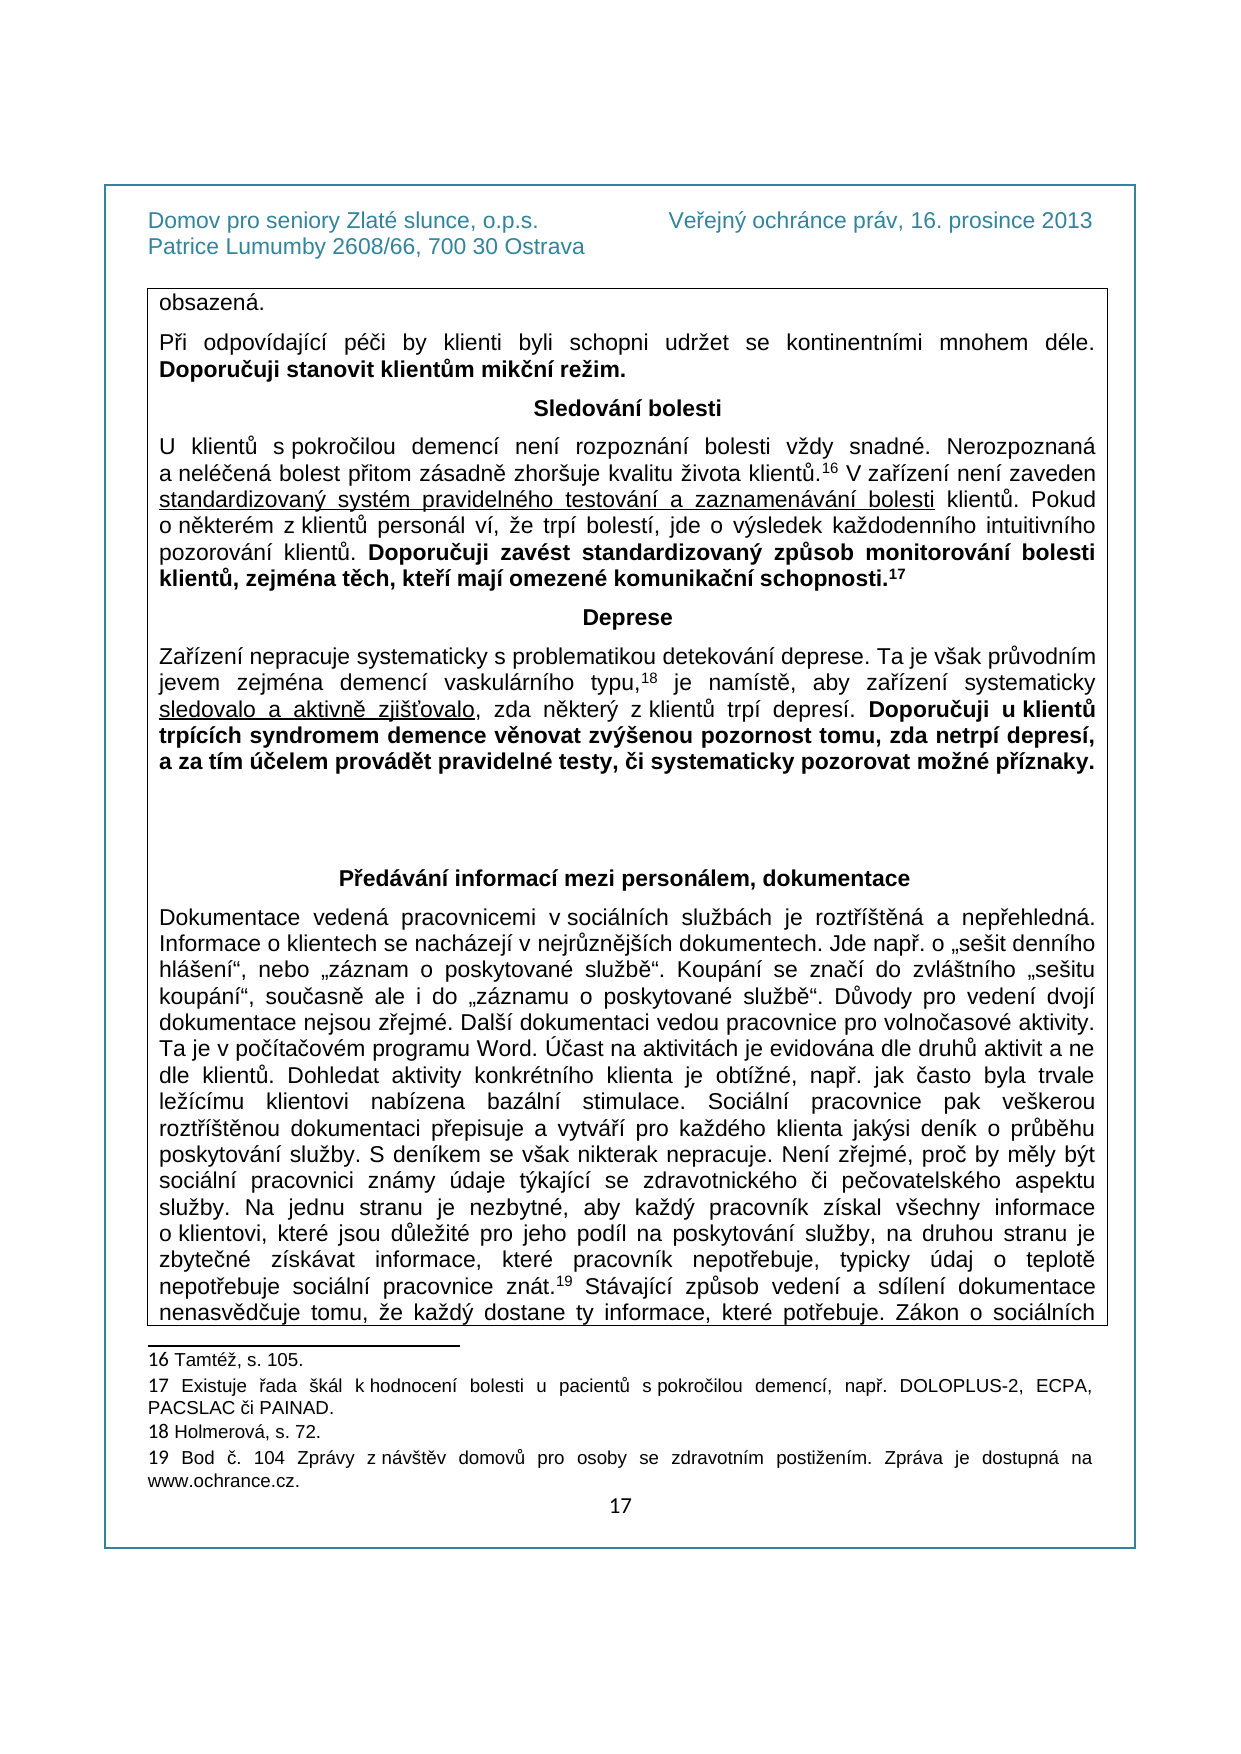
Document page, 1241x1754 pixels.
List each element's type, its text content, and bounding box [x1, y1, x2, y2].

table_cell Zdravotní péče V domově jsou umístěni klienti ve vážném zdravotním stavu, v různém stupni demence, polymorbidní a s diabetem mellitus vyžadující pravidelnou aplikaci insulinu a kontrolu glykémie, s kožními defekty, enterální výživou aj., což představuje vysoké nároky na poskytování odpovídající zdravotní péče. Domov zaměstnává 5 všeobecných registrovaných sester (včetně hlavní sestry) a 1 všeobecnou sestru na dohodu o pracovní činnosti. Všeobecné sestry poskytují zdravotní péči pouze v období od 7:00 do 19:00 hod., což vede k tomu, že část poskytované zdravotní péče je delegována na pracovnice v sociálních službách, které tak provádějí činnosti, ke kterým nemají kvalifikaci ani odpovídající kompetence. K těmto činnostem patří zejména podávání léků v průběhu noční směny (zejména léků na nespavost, bolest a ad hoc medikace v případě neklidu), aplikace nočních inzulínů formou subkutánních injekcí, sledování hladiny cukru v krvi, posuzování změn zdravotního stavu a rozhodování o přivolání lékařské pomoci. To je nepřípustné překračování zákonných kompetencí pracovnic v sociálních službách, resp. k takovým úkonům je příslušná pouze všeobecná sestra bez odborného dohledu. Vzhledem ke skladbě klientů, potřebě zajištění kontinuity poskytování zdravotní péče a respektování kompetencí jednotlivých skupin pracovníků je nezbytné zajistit přítomnost všeobecné sestry na pracovišti tak, aby obstarala všechny potřebné úkony ošetřovatelské péče. Aktuální ordinace léků není zdravotním sestrám dostupná (výjimku tvoří ordinace psychiatra). Stává se, že změna v medikační kartě se děje pouze na základě ústního pokynu lékaře. V průběhu návštěvy tak nebylo možné zkontrolovat léky předepsané na medikačních kartách s aktuální ordinací. V případě pochybností o vhodnosti podání léků nemůže ani zdravotní sestra bezprostředně zkontrolovat, zda údaje v medikační kartě odpovídají těm v ordinaci lékařky. Doporučuji, aby domov vyžadoval od všech lékařů ordinaci léků v písemné formě. Noční medikace společně se zvláštními kelímky pro tuto medikaci je na modrém podlaží umístěna ve zvláštní neuzamčené skříňce v místnosti pracovnic v sociálních službách. Do místnosti se může dostat kdokoliv z personálu i klientů. Obdobně na oranžovém podlaží. Na sesterně v modrém podlaží je odemčená skříň s nápisem „náhradní léky“, kde se uchovávají nepřiřazené léky (i psychofarmaka) po zemřelých klientech. Skříň byla odemčená a dveře do sesterny rovněž, k lékům mohl mít přístup kdokoliv (skříň je přitom uzamykatelná). Na oranžovém podlaží jsou noční léky uloženy taktéž tak, že k nim má přístup kdokoliv a nelze vyloučit přístup klientů. Doporučuji zajistit, aby k lékům měl přístup pouze personál oprávněný s nimi nakládat. Doporučuji okamžitě zlikvidovat veškeré léky, které nejsou přidělené konkrétnímu klientovi. Na tvz. terminálním pokoji v oranžovém podlaží určeném pro tzv. paliativní péči byl umístěn pan K. V jeho propouštěcí zprávě však nebyly jednoznačné záznamy indikující tuto péči. Bylo v ní pouze doporučení podávat transfůze v případě anémie. Pro absenci dokumentace praktické lékařky nebylo možné zjistit důvody k tomuto postupu. Podávání léků Léky jsou připravovány na základě medikačních karet, za které je zodpovědná hlavní sestra (zajišťuje jejich aktualizaci). Medikační karty obsahují pouze ordinaci pravidelně podávaných léků ráno, v poledne a večer. Noční léky jsou psány na zvláštním papíře, léčba antibiotiky byla uvedena na jiném místě a ordinované inzulíny rovněž na jiné kartičce. Takto vedený způsob přepisování léků považuji za zbytečně komplikovaný, obtížně přehledný, skrývající v sobě riziko pochybení. V případě paní V. je v lékařské zprávě ze dne 31. 7. 2013 psychiatrem ordinován lék Alzin, v medikační kartě však není uveden. Paní tedy ordinovaný lék nedostává. Medikační karta by měla obsahovat všechna aktuálně předepsaná léčiva. Pan L. dostává v případě neklidu Tisercin. Lék byl připraven v kelímku „Tisercin při neklidu“ s jeho jménem, v medikační kartě ani v jiných záznamech o předepsaných lécích nešlo tuto ordinaci dohledat. Informaci o ordinaci léku si v jeho případě předávají sestry ústně. Pokud je kelímek prázdný, sestra vloží do kelímku nový lék. Podání léku zapíše pracovnice v sociálních službách jen do knihy hlášení, ne do osobní dokumentace pana L. Pro úplnost uvádím, že nakonec byla ordinace Tisercinu nalezena ve zprávě od psychiatra. Doporučuji uvádět v medikační kartě všechny předepsané léky. Údaje v medikačních kartách jsou přepisované, přeškrtané, bělené. Není zřejmé, kdo a kdy tyto „změny“ provedl. Doporučuji v medikačních kartách provádět změny novým autorizovaným záznamem namísto přepisování či retuší. Mezi ordinovanými léky byly také léky na bolest a nespavost. Z dokumentace není zřejmé, jak jsou tato léčiva efektivní, zda došlo ke zmírnění bolesti, či nikoliv. Podávání hypnotik zajišťují pracovnice v sociálních službách. Léky se vydávají v určitou hodinu, bez ohledu na to, zdali již chce klient spát či nikoliv, nebo zda chce zkusit usnout a spát bez podání léků. O jejich podání však nebyl veden záznam. Ačkoliv byly kelímky s připraveným hypnotikem po noční službě prázdné, např. u pana F. či paní G., nebyl v hlášení záznam o jejich podání. U některých klientů (např. u pana H. či paní P.) docházelo k svévolné záměně léků na spaní. Místo hypnotika (Zolpinox) byl podáván Pyridoxin. Dle slov hlavní sestry využívají placebo efekt. Tato praxe však nemá žádnou oporu ve zdravotnické dokumentaci. Lékař jednoznačně ordinoval na nespavost Zolpinox. Doporučuji, aby byla hypnotika klientům podávána teprve tehdy, když chtějí jít spát, a zároveň aby jim bylo umožněno jít spát i bez podání hypnotik tehdy, když je zřejmé, že je nechtějí. Doporučuji o podání každého léku tzv. fakultativní medikace (tedy léky, které nejsou podávány pravidelně, ale jen v případě nějak definované potřeby) pořídit záznam do dokumentace klienta. Doporučuji zároveň zaznamenávat efekt léků na spaní, či jiných fakultativně podávaných léků. Doporučuji podávat pouze předepsané léky. Některým klientům jsou drceny léky. Z dokumentace však nevyplývá, že by o drcení rozhodl lékař. Některé léky však mohou mít po rozdrcení změněný účinek, a proto o jejich drcení může rozhodovat pouze lékař a ne zdravotní sestra. Za nevhodné lze považovat i přidávání drcených léků do rozmixované stravy. Rozdrcený lék může změnit chuť jídla, což může vést klienta k odmítání jídla jako takového. Doporučuji, aby o možnosti drtit konkrétní lék u konkrétního klienta rozhodl vždy lékař a zařízení si o tom vyžádalo jeho záznam jako důkaz. Drcené léky nepřidávat do běžného jídla. Individualizace poskytované ošetřovatelské péče Při nástupu do zařízení je klient komplexně vyšetřen praktickou lékařkou, záznamy o vyšetření však nemá domov k dispozici. Záznamy o provedení vstupní ošetřovatelské anamnézy jsou sporadické, někdy v písemné, někdy v elektronické formě. Konstatuji tak, že není odebírána ošetřovatelská anamnéza a získávány informace, na základě kterých by bylo možno identifikovat problémové oblasti, dokumentovat realizaci péče a vyhodnocovat ji. Typicky se jedná o níže uvedené okruhy jako malnutrice, bolest, deprese, ale i další, např. spánkové zvyklosti, způsob vyprazdňování, porušení celistvosti kůže a prevence vzniku dekubitu, potenciální rizika péče apod. Ošetřovatelská péče však nesmí opomíjet ani rovinu psycho-sociální, typicky jde o duševní tíseň, agresivitu atd. Není stanoven individuální plán ošetřovatelské péče ušitý na míru každého klienta. Důsledkem je, že nejsou prováděna cílená preventivní opatření. Ošetřovatelská péče musí být klientům poskytována na základě ošetřovatelského plánu. Realizace ošetřovatelského procesu musí zahrnovat všechny jeho fáze: 1. sběr informací a zhodnocení/posouzení klienta; 2. stanovení ošetřovatelských diagnóz; 3. tvorba ošetřovatelského plánu; 4. realizace ošetřovatelské péče; 5. hodnocení efektu poskytované ošetřovatelské péče. Doporučuji zohlednit výše uvedené a u každého klienta, který to potřebuje, vytvořit ošetřovatelský plán péče. Tyto nároky vznáším s ohledem na aktuální cílovou skupinu zařízení, kdy zdravotní stav většiny klientů přináší řadu ošetřovatelských problémů, na které má profesionální zařízení odpovědět nastavením rozsahu poskytované péče (mj. s ohledem na § 36 zákona o sociálních službách). Prevence malnutrice, podávání stravy Někteří klienti domova jsou trvale upoutáni na lůžko, mají omezené komunikační schopnosti a jsou tak zcela odkázáni na péči personálu zařízení. Ta musí zahrnovat i zajištění základní výživy těchto klientů. Proto se během systematických návštěv zařízení tohoto typu zaměřuji na to, zda si je zařízení vědomo rizik spojených s malnutricí a zda má nastavený systém prevence, aby se vzniku malnutrice zabránilo. Pracovnice v sociálních službách a zdravotní sestry sledují některé ukazatele nutričního rizika, např. jedenkrát měsíčně váží klienty, kteří se postaví, ostatním je měřen obvod bicepsu. Není zřejmé, jak se dále se získanými informacemi pracuje, čemu vlastně slouží. Např. paní D. zhubla od ledna o 5 kg, nyní váží 44 kg, paní M. zhubla za posledních 8 měsíců o 11 kg, paní B. se snížil objem paže z 31 cm v dubnu na 23 cm v srpnu 2013. Záznam o nějaké nutriční intervenci se v dokumentaci nenachází. Údaj o výšce veden není a body mass index tedy není zjišťován. Doporučuji systematicky hodnotit případné váhové úbytky. Případný váhový úbytek klientů doporučuji konzultovat s lékařem a stanovit navazující postup. U žádného z klientů není systematicky sledován příjem stravy. Doporučuji stanovit, u koho má být příjem stravy preventivně sledován, a tento zaznamenávat pomocí objektivizovaných záznamů, ze kterých bude zjevné, zda klient snědl celou porci, polovinu, čtvrtinu. Tyto záznamy doporučuji pravidelně vyhodnocovat a ve spolupráci s lékařem stanovit navazující postup pro případ, že klient opakovaně nedojí. Obědy se do zařízení dováží od externího dodavatele, a to každý den. Klienti mají možnost vybrat si ve všední den oběd ze tří jídel, o víkendech je nabízeno jídlo jedno. Vždy jedno jídlo je diabetické. Domov složení jídelníčků neovlivňuje. Snídaně a večeře se dovážejí jen ve všední dny. O víkendech se připravují v domově. Za jejich skladbu je odpovědna pracovnice v sociálních službách. Jídelníčky víkendových snídaní a večeří nejsou klientům k dispozici. Hlavní sestra spolupracuje s nutriční ambulancí. Spolupráce se však týká pouze předepisování nutriční výživy do sondy či PEGu. Dle čl. III. smlouvy o poskytování pobytové služby v Domově Slunce (dále „smlouva“) poskytuje zařízení diety, a to diabetickou a šetřící. Dle domácího řádu zajišťuje zařízení stravu odpovídající potřebám dietního stravování. Nelze však např. zjistit množství sacharidů pro diabetickou dietu. Hovořit tedy o poskytování diabetické diety je zavádějící. To samé platí o šetřící dietě: energetická hodnota stravy se nedá zjistit a jídla uváděná na jídelníčcích nesplňují požadavky na šetřící dietu. Musím konstatovat, že dietní systém pro danou klientelu není vytvořen, nedá se zjistit, jaká je nutriční hodnota stravy. Upozorňuji, že léčebná výživa je nedílnou součástí ošetřovatelské péče a rizika z nekvalitně a neprofesionálně poskytnuté výživy jsou u dané cílové skupiny srovnatelná s nekvalitně poskytnutou léčbou. Jedinou oprávněnou profesí vykonávající tuto specifickou činnost dle zákona č. 96/2004 Sb., o nelékařských zdravotnických povoláních, je nutriční terapeut. Doporučuji zaměstnat nutričního terapeuta. Doporučuji vytvořit dietní systém odpovídající potřebám cílové skupiny strávníků, jehož součástí musí být charakteristika konkrétní diety, její složení: energie, množství bílkovin, tuků a sacharidů a také energetický obsah živin. Dále pak sestavovat jídelníčky dle vytvořeného dietního systému, včetně dodržení stanovených nutričních hodnot, a zajistit, aby dodavatel stravy připravoval jídla dle těchto jídelníčků. Zařízení je povinno v rámci základní činnosti poskytnutí stravy dle § 49 odst. 2 písm. b) zákona o sociálních službách v souvislosti s § 15 odst. 1 písm. b) vyhlášky č. 505/2006 Sb., zajistit celodenní stravu dopovídající věku, zásadám racionální výživy a potřebám dietního stravování, minimálně v rozsahu tří hlavních jídel. Pokud však zařízení poskytuje péči osobám trpícím demencí, je třeba této klientele přizpůsobit i stravovací režim. Klienti trpící syndromem demence by měli mít mj. neustálý přístup k jídlu. Další zásady nutriční péče o osoby trpící demencí dle odborné literatury spočívají v následujícím: „Včas rozpoznat snížení zájmu pacienta o jídlo; sledovat v čase tělesnou hmotnost a svalovou sílu; dodržovat pravidelnost a řád v příjmu potravy, dělit ji do hlavních a vedlejších jídel; zachovávat úroveň a styl stolování; respektovat chuť nemocného, je-li to možné (pozor na tučná a sladká jídla); dbát na správné složení potravy; dbát na dostatečný a kontinuální přísun tekutin; mít objektivní přehled o skutečné konzumaci stravy; motivovat a zapojit nemocného do přípravy jídla a stolování.“ Doporučuji tyto zásady dodržovat. Některým klientům je podávána mechanicky upravená strava. O tom, komu se strava takto upravuje, rozhodují zdravotní sestry. Rozhodnutí není nikde zaznamenáno, nedá se zjistit, kdo konkrétně rozhodl a kdy. Přechod na mechanicky upravenou stravu je přitom pro klienta zásadní životní změnou, neboť vnímá postupnou ztrátu svých schopností a soběstačnosti a přichází o plnou kvalitu stravy. Doporučuji zaznamenat rozhodnutí o mechanické úpravě stravy v dokumentaci klientů (nutriční plán) tak, aby bylo patrné, kdo toto rozhodnutí přijal, kdy, a jaké byly důvody. Mixovaná strava se připravuje v domově. Na oběd je mixováno jídlo dodávané externím dodavatelem, hlavní chod společně s polévkou. Vzniká nevzhledná kaše. Klient nemá možnost rozeznat jednotlivé chutě pokrmu a i esteticky je takto upravená strava naprosto nepřijatelná, nedůstojná podání klientovi. Při tomto způsobu není také možné vysledovat (pro případné sledování příjmu stavy), zda klient snědl biologicky hodnotnější část stravy (např. maso) apod., tudíž ani nejde určit, které živiny je potřeba doplnit (např. bílkoviny) v případě, že klient nedojídá. Mixované snídaně a večeře nejsou od externího dodavatele. O konkrétní skladbě snídaně či večeře, údajně se jedná o jogurt, puding, rohlík s kakaem, bramborovou kaši např. s paštikou, kaše (nespecifikované), rozhoduje pracovnice v sociálních službách. Energetickou hodnotu mixovaných snídaní a večeří nelze nikterak zjistit. Doporučuji věnovat skladbě a přípravě mechanicky upravené stravy (MUS) patřičnou pozornost jak z hlediska nutriční hodnoty stravy, tak také konkrétní podoby finálního pokrmu. Doporučuji tvořit jídelníček konkrétně pro MUS, aby bylo všem pracovníkům jasné, co mají klientovi připravit a také co klientovi podávají. Bylo zjištěno, že personál při krmení nad sedícím klientem stojí. Ústa otírá klientům lžící. Podávání stravy klientům není věnováno dostatek pozornosti ani času. Při jídle hraje nahlas televize. Doporučuji upustit od nevhodných postupů. Téměř všichni klienti z oranžového podlaží jedí na pokojích, jídelnu doposud neměli k dispozici. To považuji za nevhodné. Jídlo má také významnou socializační rovinu. Mnozí klienti jedí v lůžku, nejsou posazováni do židle. Není zřejmé, kdo rozhodl o tom, že klientům bude strava podávána v lůžku. Není konzultován fyzioterapeut. Doporučuji, aby bylo zásadou, z níž jsou odůvodněné výjimky, že všichni klienti jedí v jídelně. Případné rozhodnutí o konzumaci jídla na pokoji musí být zdůvodněné v dokumentaci. Doporučuji konzultovat fyzioterapeuta o nutnosti podávat stravu pouze na lůžku. Rozhodnutí o podávání jídla v lůžku zaznamenat do dokumentace. V zařízení není sledován příjem tekutin. U osob trpících syndromem demence je přitom nutné dbát na pitný režim. Nemají pocit žízně a tekutiny je tak nutné stále aktivně nabízet. Neurčité pokyny zdravotní sestry „hodně pít“, které se nacházejí v knize hlášení, nemůžou vést k tomu, že budou klientům dostatečně a prokazatelně podávány tekutiny. Doporučuji ve spolupráci s lékařem stanovit, u kterých klientů má být sledován příjem tekutin, a určit, kolik tekutin má klient za den přijmout, a tyto informace zaznamenat do osobní dokumentace klienta. Personál krmící pacienty nepoužíval ochranné pomůcky, v oblečení, ve kterém manipuluje s biologickým a infekčním odpadem, poté manipuluje se stravou. Při podávání stravy by měl personál používat ochranné pomůcky. Pro Vaši další informaci zasílám v příloze leták „Malnutrice – riziko a možnosti ochrany v zařízeních sociálních a zdravotních služeb“. Hygiena Každý den se provádí tzv. osobní hygiena. Ta dle sdělení pracovnic v sociálních službách spočívá v opláchnutí obličeje a rukou, v létě i podpaží. Dále je hygiena prováděna při výměně plen. Tzv. celková hygiena, tj. koupání, je dle sdělení personálu poskytována jednou týdně. Z výkazů „Záznam o poskytování péče“ bylo zjištěno: panu P. byla celková hygiena v srpnu poskytnuta pouze jednou, a to dne 28. srpna. Obdobně je tomu u pana M. Paní A. byla celková hygiena za srpen poskytnuta taktéž pouze jednou, a to dne 23. srpna. Interval mezi poskytnutím celkové hygieny u paní L. činí v srpnu 15 dnů. Provádění hygieny je na oranžovém podlaží naprosto nedostatečné. Doporučuji zajistit celkovou hygienu minimálně jednou týdně, v případě potřeby či přání i častěji. Mikční režim Jedním z projevů demence je inkontinence. Cílem správné ošetřovatelské péče by mělo být udržet pacienta (klienta) kontinentním, a to díky správnému režimu, včetně režimu mikčního. Klient by měl mít možnost se v cca 2hodinových intervalech, i častěji, vymočit. Pracovnice v sociálních službách by měly mít jasné zadání, koho z klientů jak často vysazovat na (přenosné) WC, komu pomáhat dojít na toaletu a jak často. Komunikační bariéra na straně klienta (klient si neřekne, že potřebuje doprovodit na WC) by neměla být důvodem pro ukončení dopomáhání na toaletu. Mikční režim by měl vycházet z individuálních potřeb každého klienta a měl by mít odraz v dokumentaci klienta. V domově se s mikčním režimem nepracuje. Namísto toho, aby cílem péče bylo udržet seniora co nejdéle kontinentním, je spíše podporován co nejrychlejší nástup inkontinence. Na oranžovém podlaží k tomu přispívá fakt jediné toalety pro 34 klientů. Absenci toalety nemohou toaletní křesla nahradit. Na modrém podlaží si musí senior před použitím toalety vyžádat toaletní papír, najít dveře správné místnosti, které nejsou značeny piktogramy. Při celém tomto procesu musí navíc udržet myšlenku, že potřebuje na toaletu. Představa, že tento proces bude senior trpící syndromem demence, či senior mající problémy s pohyblivostí, opakovat několikrát denně, je iluzorní. V blízkosti společenské místnosti je jen jedna toaleta, vzhledem k počtu osob zdržujících se v místnosti může být často obsazená. Při odpovídající péči by klienti byli schopni udržet se kontinentními mnohem déle. Doporučuji stanovit klientům mikční režim. Sledování bolesti U klientů s pokročilou demencí není rozpoznání bolesti vždy snadné. Nerozpoznaná a neléčená bolest přitom zásadně zhoršuje kvalitu života klientů. V zařízení není zaveden standardizovaný systém pravidelného testování a zaznamenávání bolesti klientů. Pokud o některém z klientů personál ví, že trpí bolestí, jde o výsledek každodenního intuitivního pozorování klientů. Doporučuji zavést standardizovaný způsob monitorování bolesti klientů, zejména těch, kteří mají omezené komunikační schopnosti. Deprese Zařízení nepracuje systematicky s problematikou detekování deprese. Ta je však průvodním jevem zejména demencí vaskulárního typu, je namístě, aby zařízení systematicky sledovalo a aktivně zjišťovalo, zda některý z klientů trpí depresí. Doporučuji u klientů trpících syndromem demence věnovat zvýšenou pozornost tomu, zda netrpí depresí, a za tím účelem provádět pravidelné testy, či systematicky pozorovat možné příznaky. Předávání informací mezi personálem, dokumentace Dokumentace vedená pracovnicemi v sociálních službách je roztříštěná a nepřehledná. Informace o klientech se nacházejí v nejrůznějších dokumentech. Jde např. o „sešit denního hlášení“, nebo „záznam o poskytované službě“. Koupání se značí do zvláštního „sešitu koupání“, současně ale i do „záznamu o poskytované službě“. Důvody pro vedení dvojí dokumentace nejsou zřejmé. Další dokumentaci vedou pracovnice pro volnočasové aktivity. Ta je v počítačovém programu Word. Účast na aktivitách je evidována dle druhů aktivit a ne dle klientů. Dohledat aktivity konkrétního klienta je obtížné, např. jak často byla trvale ležícímu klientovi nabízena bazální stimulace. Sociální pracovnice pak veškerou roztříštěnou dokumentaci přepisuje a vytváří pro každého klienta jakýsi deník o průběhu poskytování služby. S deníkem se však nikterak nepracuje. Není zřejmé, proč by měly být sociální pracovnici známy údaje týkající se zdravotnického či pečovatelského aspektu služby. Na jednu stranu je nezbytné, aby každý pracovník získal všechny informace o klientovi, které jsou důležité pro jeho podíl na poskytování služby, na druhou stranu je zbytečné získávat informace, které pracovník nepotřebuje, typicky údaj o teplotě nepotřebuje sociální pracovnice znát. Stávající způsob vedení a sdílení dokumentace nenasvědčuje tomu, že každý dostane ty informace, které potřebuje. Zákon o sociálních službách přitom v ustanovení § 88 písm. f) stanoví jako jednu z povinností poskytovatelů sociálních služeb „…vést písemné individuální záznamy o průběhu poskytování sociální služby a hodnotit průběh poskytování sociální služby…“. Upozorňuji, že se nejedná o pouhou formalitu. Správně vedené průkazné záznamy mohou v případném sporu pomoci prokázat, zda zařízení poskytovalo klientovi řádnou péči. Mohou rovněž sloužit jako nástroj kontroly ze strany vedení ohledně poskytování péče klientům. Stávající dokumentace nic takového neumožňuje. Doporučuji vést dokumentaci tak, aby odpovídala požadavkům zákona a aby byla nástrojem pro poskytování služby. Ošetřovatelská dokumentace je neúplná, ošetřovatelské plány péče nejsou vypracovány. Záznamy o provedení screeningových testů (riziko pádů a dekubitů) nejsou průběžně aktualizovány, případně chybí úplně (nutriční, úrovně soběstačnosti, zhodnocení psychického stavu). U klientů s narušením kožní integrity nejsou k dispozici záznamy o stavu rány, její velikosti, průběhu hojení a prováděných převazech. Nedostatečná dokumentace poskytované péče může mít dopad na kvalitu péče a negativně ji ovlivnit. Do denního hlášení jsou dokumentovány záznamy o stolici klientů. Ze záznamů vyplývá, že někteří klienti nebyli na stolici téměř týden (pan F. nebyl na stolici od 26. 8. do 3. 9., pan Z. od 28. 8. do 3. 9.). Na tyto skutečnosti nebylo nijak reagováno. Stávající vedení zdravotnické (ošetřovatelské) dokumentace neodpovídá nejen právním předpisům, ale ani standardům pro vedení ošetřovatelské dokumentace, neboť informace o zdravotním stavu klienta musí splňovat kritérium konkrétnosti, kontinuity a vyhodnotitelnosti. Doporučuji, aby zařízení vedlo ke každému klientovi, který je příjemcem ošetřovatelské péče, samostatně ošetřovatelskou dokumentaci, jež bude obsahovat ošetřovatelskou anamnézu klienta, ošetřovatelský plán a průběžné záznamy o vývoji zdravotního stavu klienta dle obecně platných standardů pro ošetřovatelskou péči. Na sesterně jsou uloženy lékařské zprávy, které jsou přístupny nejen zdravotnickému personálu, přístup do místnosti má i nezdravotnický personál. Lékařská zpráva vypovídá o zdravotním stavu a má tudíž povahu osobního citlivého údaje. Domov jako správce osobních údajů musí přijmout taková opatření, aby nemohlo dojít k neoprávněnému nebo nahodilému přístupu k osobním údajům, k jejich změně, zničení či ztrátě, neoprávněným přenosům, k jejich jinému neoprávněnému zpracování, jakož i k jinému zneužití osobních údajů. Doporučuji zajistit takové uložení lékařských zpráv, které vyloučí neoprávněný přístup. Zařízení zavádí počítačový program Cygnus. Přístup do něj mají mít pouze zdravotní sestry. Ty již do něj přepisují jinde uvedené skutečnosti. Přepisování informací obsahuje riziko pochybení a představuje také časovou zátěž. Pracovnice v sociálních službách ani pracovnice pro volnočasové aktivity však přístup do Cygnusu nemají. Z návštěv jiných zařízení vím, že vedení dokumentace v elektronické podobě může být dobrým nástrojem, který umožňuje všem pracovníkům v přímé péči sdílet (podle odstupňovaných oprávnění k přístupu) informace, které jsou pro poskytování kvalitní péče nezbytné. Fáze demence Osoba trpící syndromem demence v každé z fází onemocnění vyžaduje specifickou péči, kterou by zařízení mělo zajistit. Od fáze demence by se měla odvíjet i náplň dne klienta. Pro více informací odkazuji na doporučení České alzheimerovské společnosti „P-PA-IA – podpora a péče lidem postiženým syndromem demence“. Informace o fázi demence, ve které se člověk trpící tímto onemocněním nachází, je obsažena v dokumentaci psychiatra k jednotlivým klientům. Tuto informaci nemají po ruce zdravotní sestry ani pracovnice v sociálních službách, a není tedy možno promítnout ji do poskytované péče. Doporučuji přizpůsobit péči o klienta a průběh jeho dne stádiu, v jakém se nachází jeho onemocnění. Trvale ležící klient Všichni klienti z oranžového podlaží jsou trvale upoutáni na lůžko. Většina z nich není ani vysazována do křesla, či v lůžku posazována k jídlu. Z ošetřovatelské dokumentace však není zjevné, kdo o tomto rozhodl a jak dlouho tento stav trvá, přestože se jedná o zásadní a trvalé zhoršení kvality života seniora. Bylo zjištěno, že aktivizační činnost se soustřeďuje spíše na klienty chodící z modrého podlaží. Klientům z oranžového podlaží nejsou nabízeny žádné programové aktivity, pouze bazální stimulace. Téměř v každém pokoji v oranžovém podlaží byla zapnutá televize, klienti však o její sledování nejevili zájem. Proč tomu tak je? Mají klienti z vysílání užitek, nebo jde o rušivý prvek? Nemá tato kulisa suplovat nedostatek individuální práce s klienty? Naopak je třeba upozornit na to, že trvale ležící klient potřebuje zajistit tzv. pasivní cvičení, masáže apod., a to z důvodu vstřebávání bílkovin a tvorby svalové hmoty. Doporučuji, aby rozhodnutí o tom, že určitý klient již nebude posazován, bylo vždy konzultováno s lékařem a bylo zaznamenáno v dokumentaci klienta. Doporučuji zajistit těmto klientům pravidelné pasivní cvičení. Kouření V knize hlášení je dne 30. 8. 2013 uvedeno, že má pan F. „přísný zákaz kouření!!!“. Upozorňuji, že domov nemá oprávnění bez dalšího kouření zakazovat. V této souvislosti odkazuji na bod č. 78 Zprávy z návštěv zařízení sociálních služeb pro seniory a bod č. 86 Zprávy z návštěv domovů pro osoby se zdravotním postižením. Žádám o sdělení, proč (a kým) je klientovi zakázáno kouřit. [148, 289, 1107, 1325]
